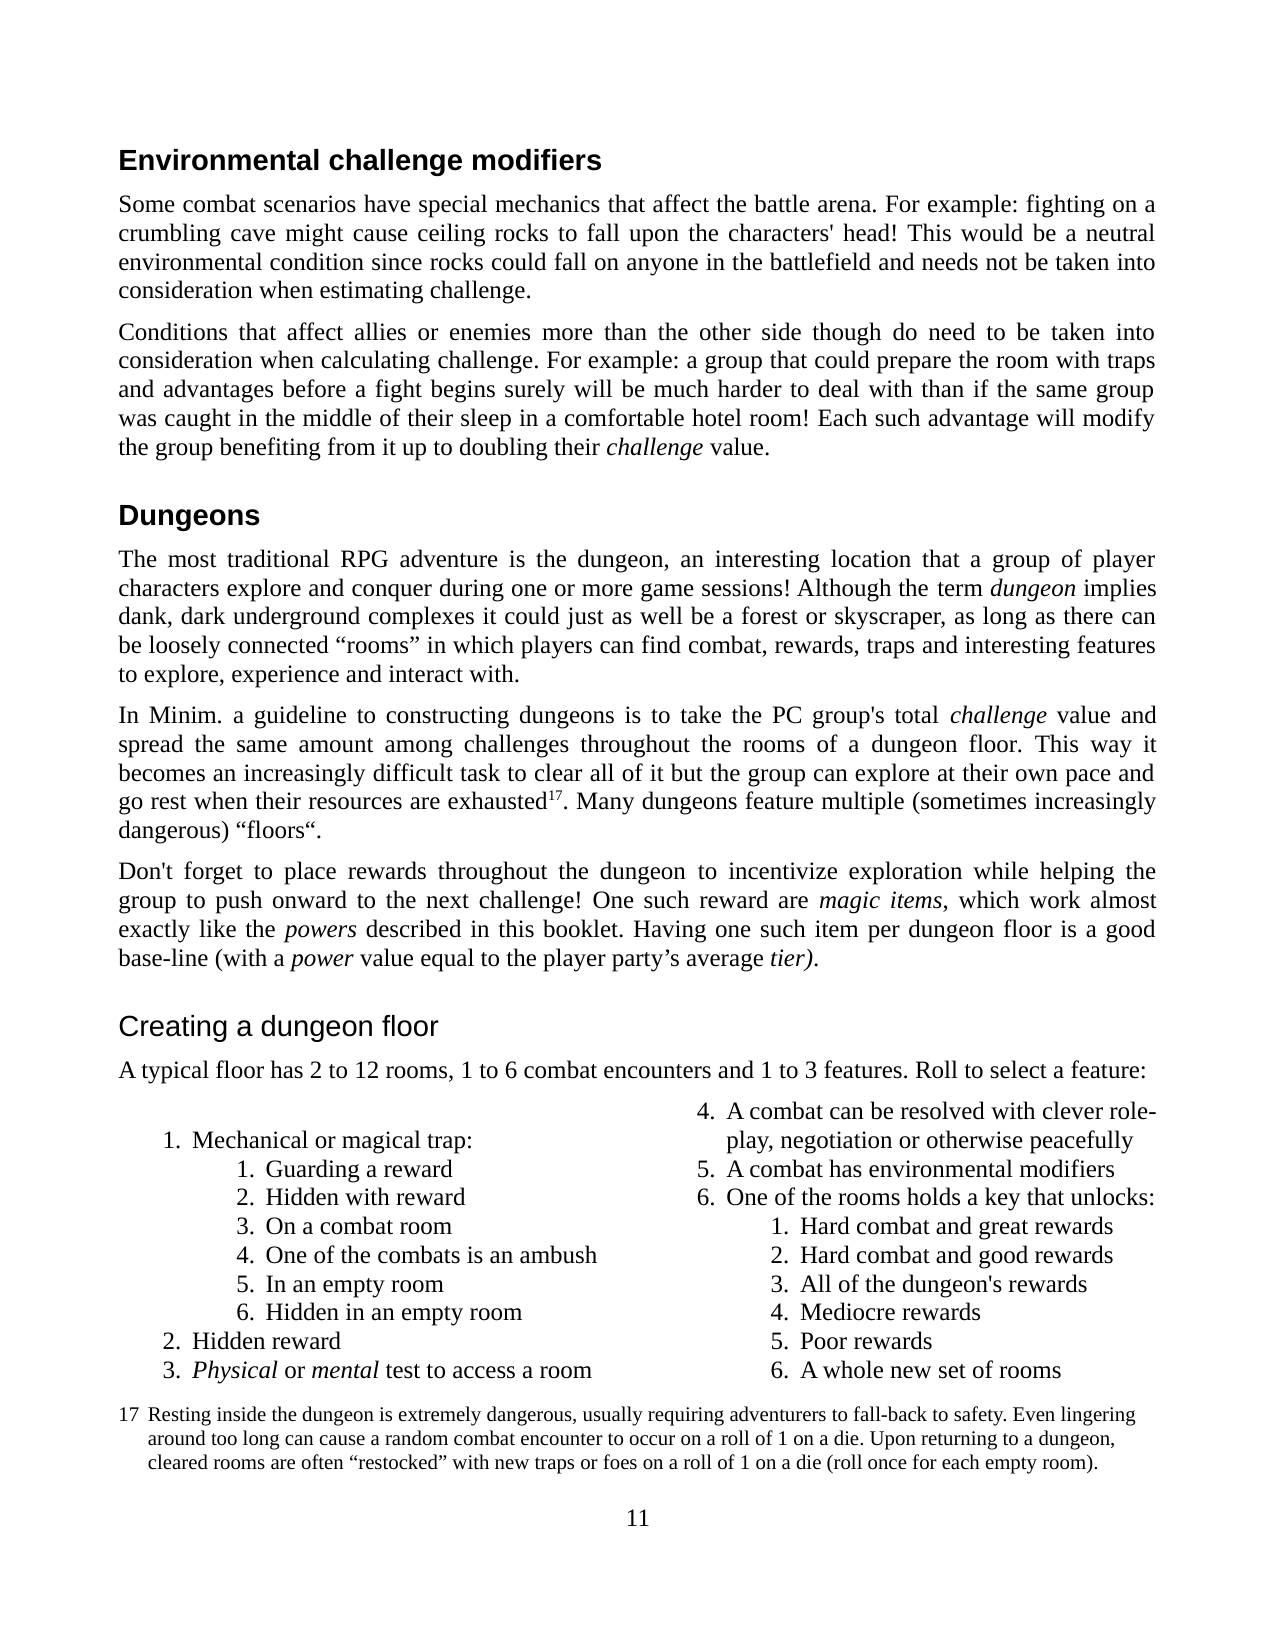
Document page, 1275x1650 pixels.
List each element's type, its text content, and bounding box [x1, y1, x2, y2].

list Hard combat and great rewards [770, 1211, 1157, 1240]
subtitle Environmental challenge modifiers [118, 143, 1157, 177]
text The most traditional RPG adventure is the dungeon, an interesting location that a group of player characters explore and conquer during one or more game sessions! Although the term dungeon implies dank, dark underground complexes it could just as well be a forest or skyscraper, as long as there can be loosely connected “rooms” in which players can find combat, rewards, traps and interesting features to explore, experience and interact with. [118, 544, 1157, 688]
list Hidden with reward [236, 1182, 622, 1211]
list All of the dungeon's rewards [770, 1269, 1157, 1297]
list Hidden in an empty room [236, 1297, 622, 1326]
text Conditions that affect allies or enemies more than the other side though do need to be taken into consideration when calculating challenge. For example: a group that could prepare the room with traps and advantages before a fight begins surely will be much harder to deal with than if the same group was caught in the middle of their sleep in a comfortable hotel room! Each such advantage will modify the group benefiting from it up to doubling their challenge value. [118, 317, 1157, 460]
text In Minim. a guideline to constructing dungeons is to take the PC group's total challenge value and spread the same amount among challenges throughout the rooms of a dungeon floor. This way it becomes an increasingly difficult task to clear all of it but the group can explore at their own pace and go rest when their resources are exhausted. Many dungeons feature multiple (sometimes increasingly dangerous) “floors“. [118, 700, 1157, 844]
list One of the rooms holds a key that unlocks: [697, 1182, 1157, 1211]
list Hidden reward [162, 1326, 622, 1355]
list Physical or mental test to access a room [162, 1355, 622, 1384]
list Mechanical or magical trap: [162, 1125, 622, 1154]
list Hard combat and good rewards [770, 1240, 1157, 1269]
list One of the combats is an ambush [236, 1240, 622, 1269]
subtitle Creating a dungeon floor [118, 1009, 1157, 1042]
list In an empty room [236, 1269, 622, 1297]
text Don't forget to place rewards throughout the dungeon to incentivize exploration while helping the group to push onward to the next challenge! One such reward are magic items, which work almost exactly like the powers described in this booklet. Having one such item per dungeon floor is a good base-line (with a power value equal to the player party’s average tier). [118, 856, 1157, 971]
subtitle Dungeons [118, 498, 1157, 531]
list A whole new set of rooms [770, 1355, 1157, 1384]
text Some combat scenarios have special mechanics that affect the battle arena. For example: fighting on a crumbling cave might cause ceiling rocks to fall upon the characters' head! This would be a neutral environmental condition since rocks could fall on anyone in the battlefield and needs not be taken into consideration when estimating challenge. [118, 189, 1157, 304]
list Poor rewards [770, 1326, 1157, 1355]
list Mediocre rewards [770, 1297, 1157, 1326]
list Guarding a reward [236, 1154, 622, 1182]
list A combat has environmental modifiers [697, 1154, 1157, 1182]
text Resting inside the dungeon is extremely dangerous, usually requiring adventurers to fall-back to safety. Even lingering around too long can cause a random combat encounter to occur on a roll of 1 on a die. Upon returning to a dungeon, cleared rooms are often “restocked” with new traps or foes on a roll of 1 on a die (roll once for each empty room). [118, 1401, 1157, 1474]
list A combat can be resolved with clever role-play, negotiation or otherwise peacefully [697, 1096, 1157, 1154]
text A typical floor has 2 to 12 rooms, 1 to 6 combat encounters and 1 to 3 features. Roll to select a feature: [118, 1055, 1157, 1084]
list On a combat room [236, 1211, 622, 1240]
